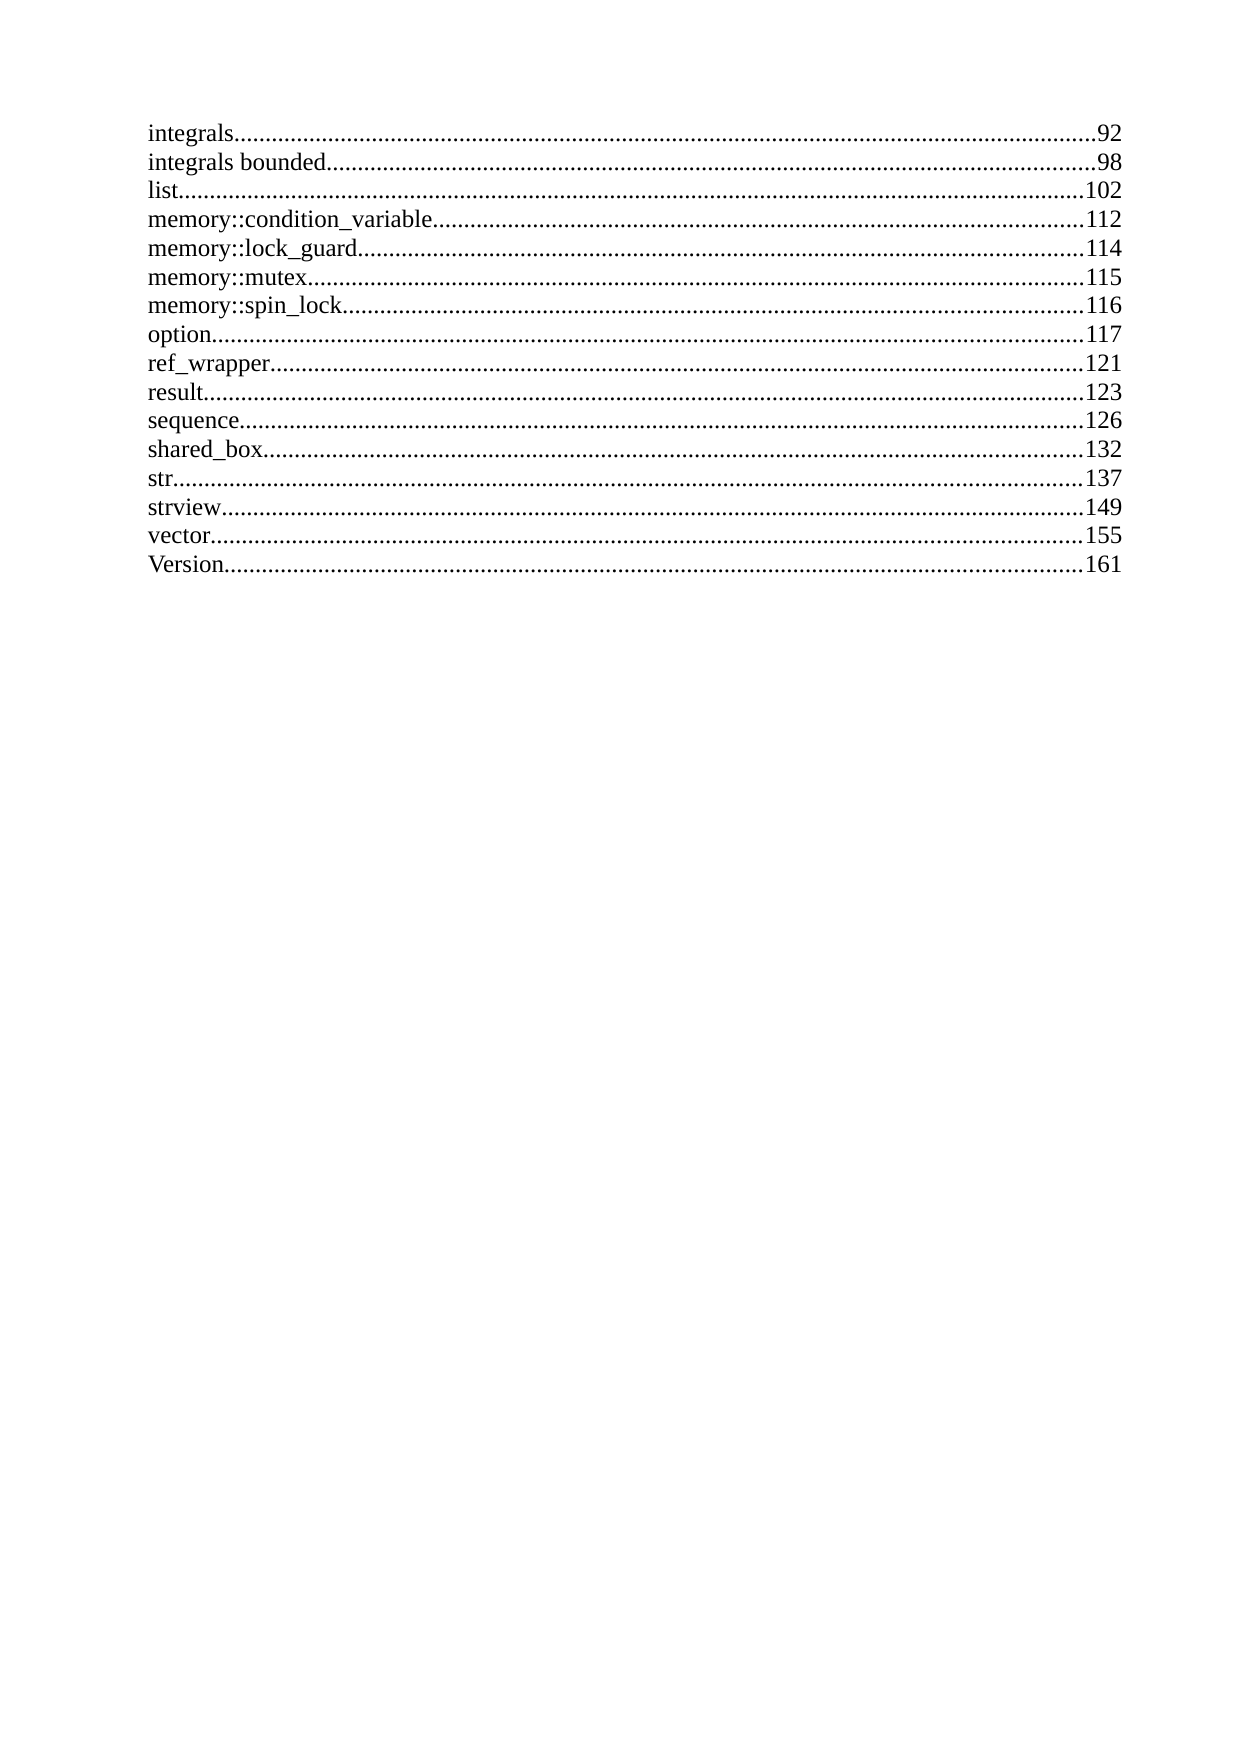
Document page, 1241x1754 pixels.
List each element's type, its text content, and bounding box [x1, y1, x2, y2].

text integrals bounded 98 [148, 147, 1122, 176]
text list 102 [148, 176, 1122, 204]
text memory::mutex 115 [148, 262, 1122, 291]
text Version 161 [148, 549, 1122, 578]
text memory::spin_lock 116 [148, 291, 1122, 319]
text vector 155 [148, 521, 1122, 549]
text ref_wrapper 121 [148, 348, 1122, 377]
text str 137 [148, 463, 1122, 492]
text memory::lock_guard 114 [148, 233, 1122, 262]
text option 117 [148, 319, 1122, 348]
text shared_box 132 [148, 434, 1122, 463]
text memory::condition_variable 112 [148, 204, 1122, 233]
text integrals 92 [148, 118, 1122, 147]
text result 123 [148, 377, 1122, 406]
text sequence 126 [148, 406, 1122, 434]
text strview 149 [148, 492, 1122, 521]
